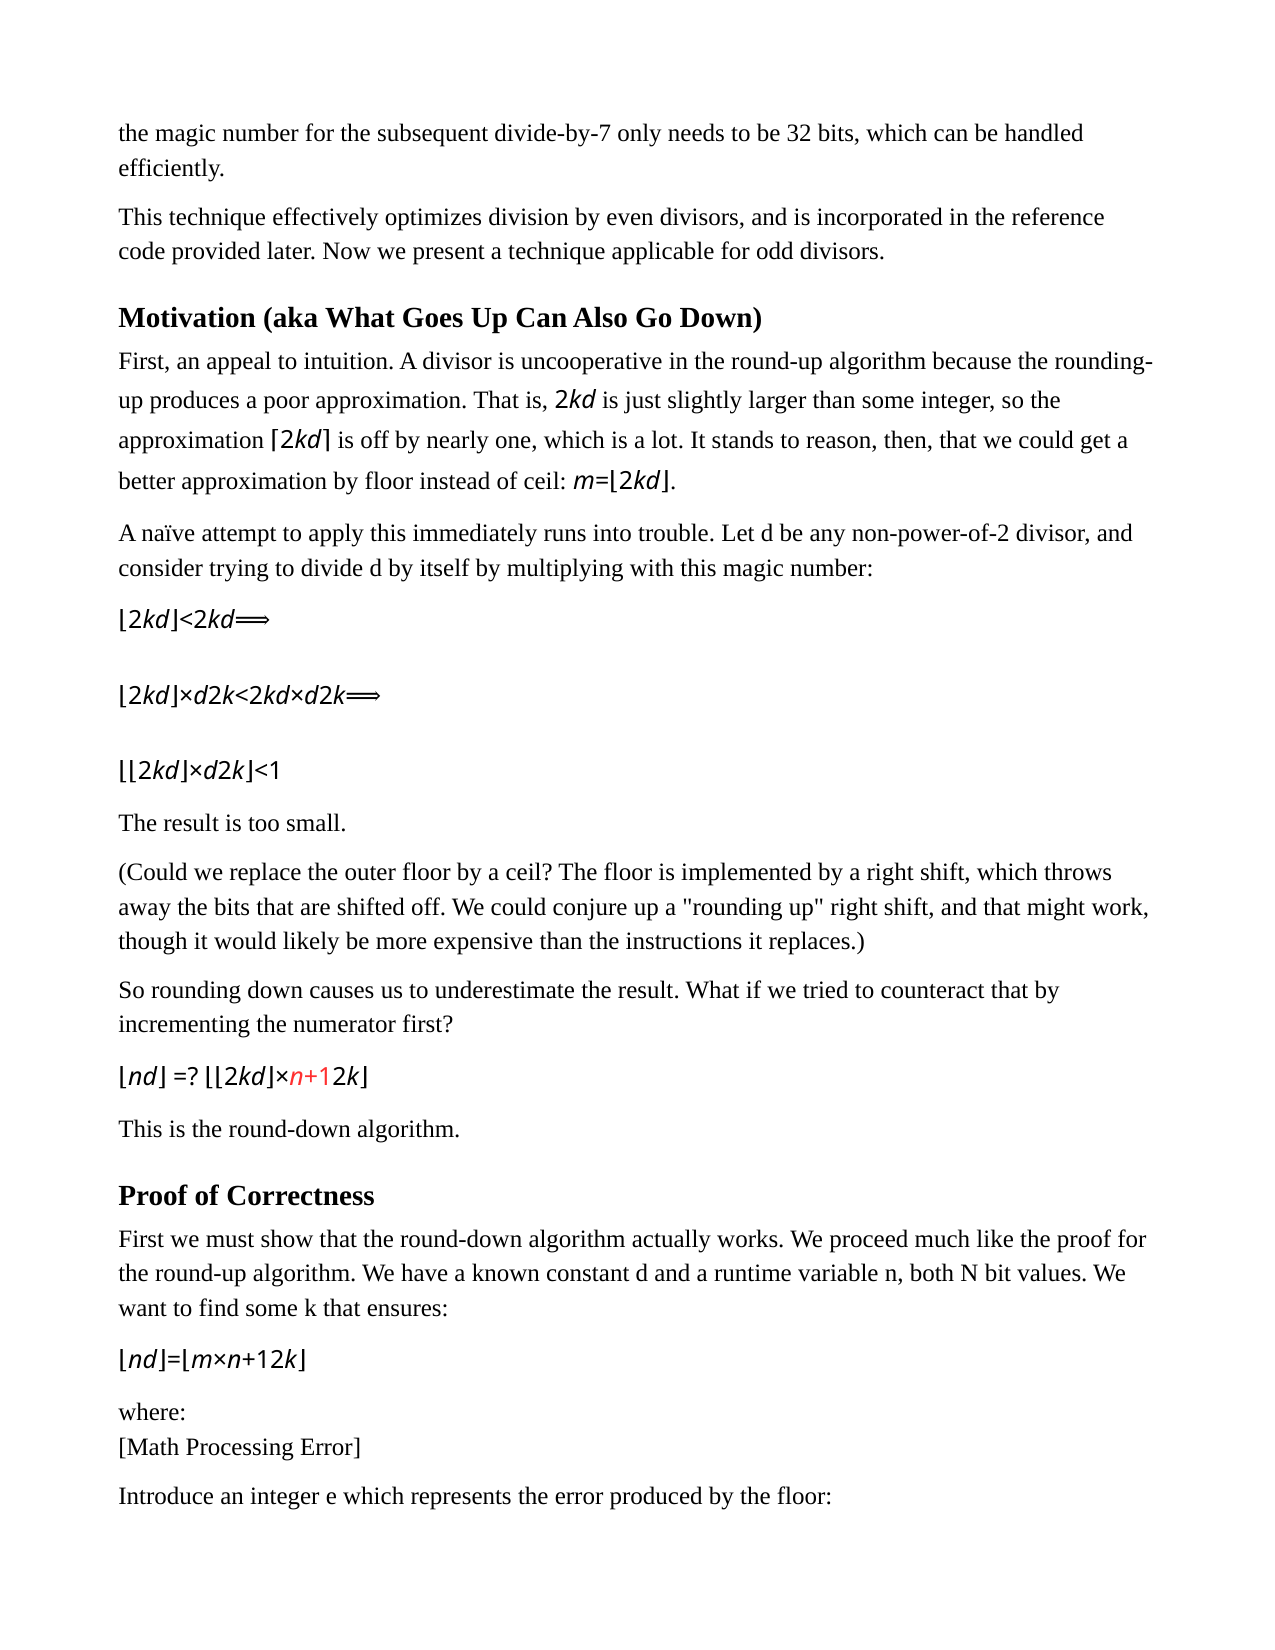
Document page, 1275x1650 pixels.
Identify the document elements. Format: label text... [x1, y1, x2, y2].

text Introduce an integer e which represents the error produced by the floor: [118, 1481, 1157, 1509]
text First we must show that the round-down algorithm actually works. We proceed much like the proof for the round-up algorithm. We have a known constant d and a runtime variable n, both N bit values. We want to find some k that ensures: [118, 1224, 1157, 1321]
text ⌊2kd⌋<2kd⟹ ⌊2kd⌋×d2k<2kd×d2k⟹ ⌊⌊2kd⌋×d2k⌋<1 [118, 602, 1157, 787]
text This is the round-down algorithm. [118, 1114, 1157, 1143]
text the magic number for the subsequent divide-by-7 only needs to be 32 bits, which can be handled efficiently. [118, 118, 1157, 181]
text So rounding down causes us to underestimate the result. What if we tried to counteract that by incrementing the numerator first? [118, 975, 1157, 1038]
text This technique effectively optimizes division by even divisors, and is incorporated in the reference code provided later. Now we present a technique applicable for odd divisors. [118, 202, 1157, 265]
text [Math Processing Error] [118, 1432, 1157, 1460]
subtitle Proof of Correctness [118, 1178, 1157, 1211]
text where: [118, 1397, 1157, 1426]
text ⌊nd⌋ =? ⌊⌊2kd⌋×n+12k⌋ [118, 1059, 1157, 1093]
text (Could we replace the outer floor by a ceil? The floor is implemented by a right shift, which throws away the bits that are shifted off. We could conjure up a "rounding up" right shift, and that might work, though it would likely be more expensive than the instructions it replaces.) [118, 857, 1157, 955]
text The result is too small. [118, 808, 1157, 837]
subtitle Motivation (aka What Goes Up Can Also Go Down) [118, 300, 1157, 333]
text A naïve attempt to apply this immediately runs into trouble. Let d be any non-power-of-2 divisor, and consider trying to divide d by itself by multiplying with this magic number: [118, 518, 1157, 582]
text ⌊nd⌋=⌊m×n+12k⌋ [118, 1342, 1157, 1376]
text First, an appeal to intuition. A divisor is uncooperative in the round-up algorithm because the rounding-up produces a poor approximation. That is, 2kd is just slightly larger than some integer, so the approximation ⌈2kd⌉ is off by nearly one, which is a lot. It stands to reason, then, that we could get a better approximation by floor instead of ceil: m=⌊2kd⌋. [118, 346, 1157, 497]
